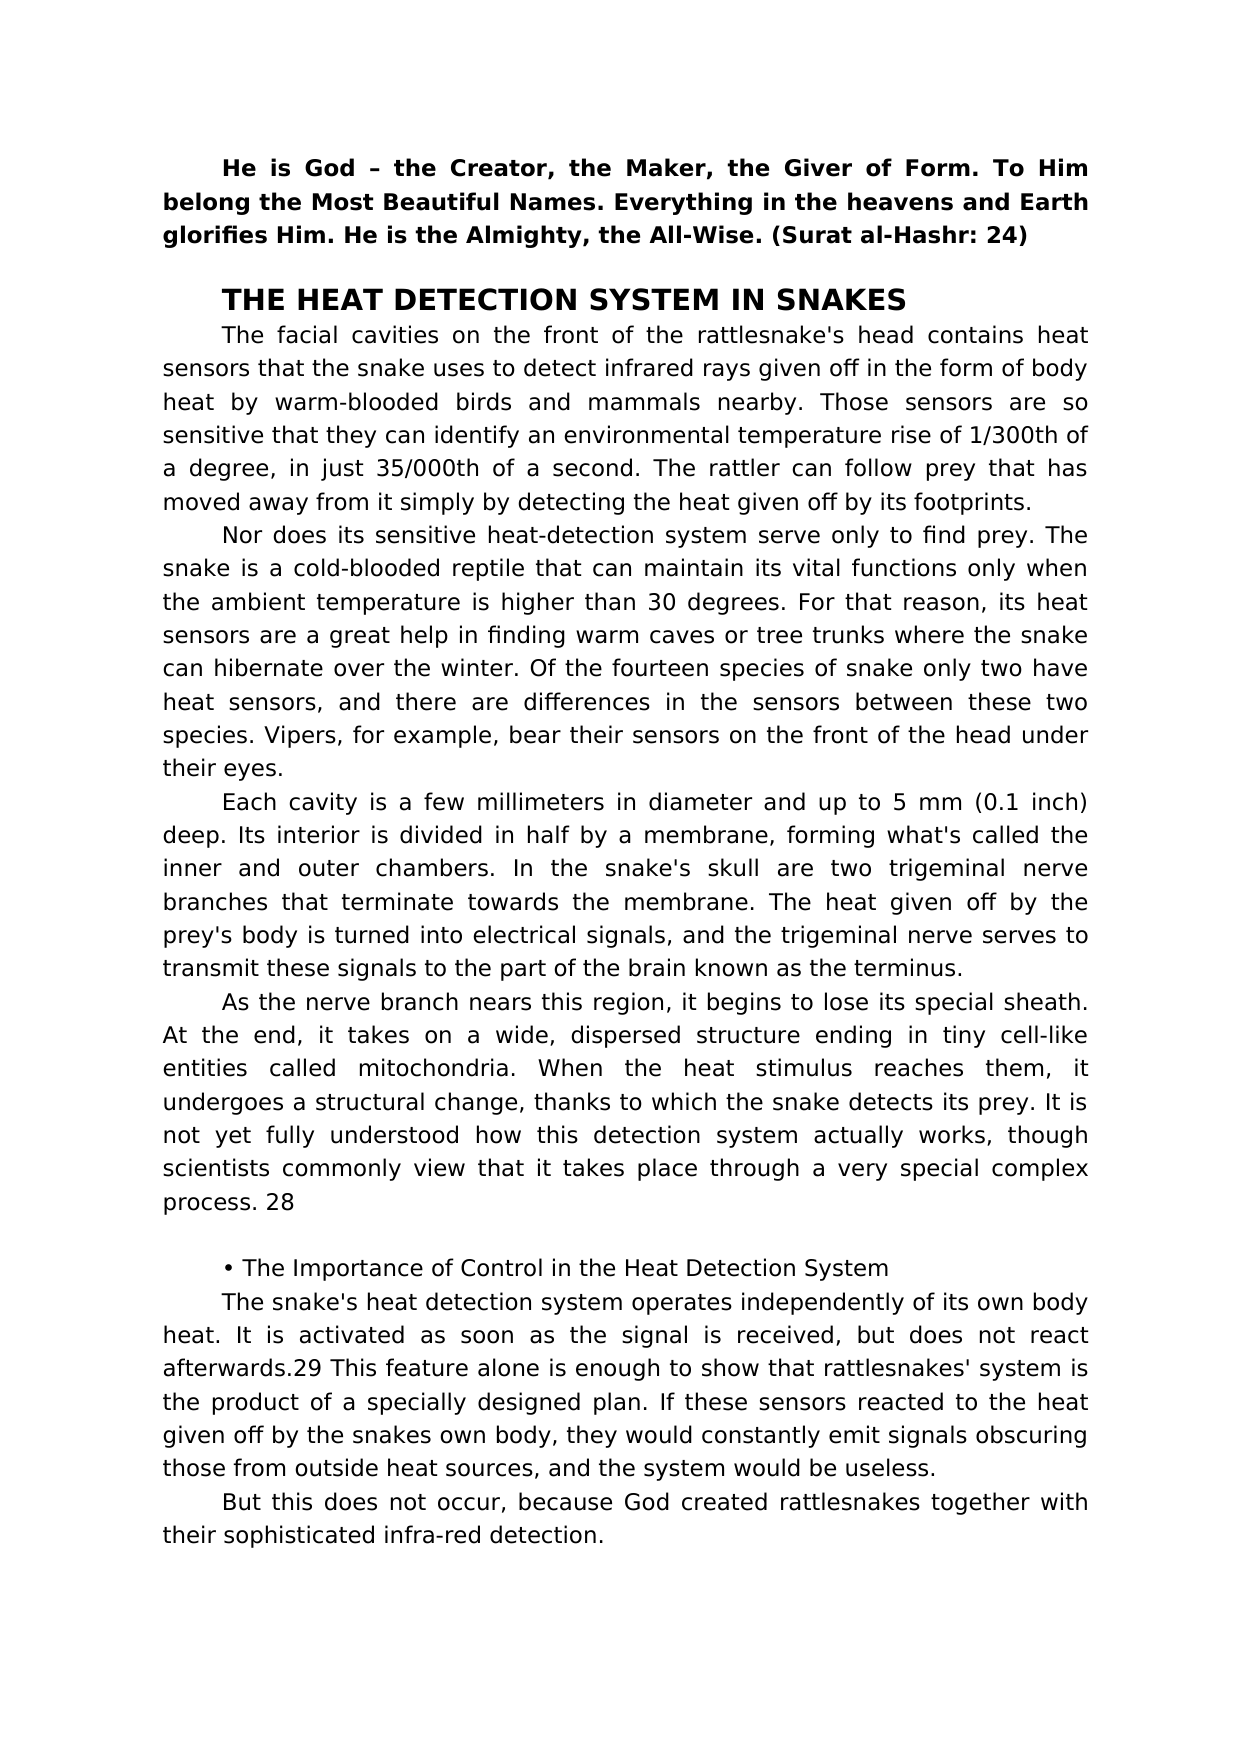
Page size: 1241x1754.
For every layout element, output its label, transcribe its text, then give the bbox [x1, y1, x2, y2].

text THE HEAT DETECTION SYSTEM IN SNAKES [162, 283, 1090, 317]
text The snake's heat detection system operates independently of its own body heat. It is activated as soon as the signal is received, but does not react afterwards.29 This feature alone is enough to show that rattlesnakes' system is the product of a specially designed plan. If these sensors reacted to the heat given off by the snakes own body, they would constantly emit signals obscuring those from outside heat sources, and the system would be useless. [162, 1283, 1090, 1483]
text • The Importance of Control in the Heat Detection System [162, 1250, 1090, 1283]
text As the nerve branch nears this region, it begins to lose its special sheath. At the end, it takes on a wide, dispersed structure ending in tiny cell-like entities called mitochondria. When the heat stimulus reaches them, it undergoes a structural change, thanks to which the snake detects its prey. It is not yet fully understood how this detection system actually works, though scientists commonly view that it takes place through a very special complex process. 28 [162, 983, 1090, 1217]
text Each cavity is a few millimeters in diameter and up to 5 mm (0.1 inch) deep. Its interior is divided in half by a membrane, forming what's called the inner and outer chambers. In the snake's skull are two trigeminal nerve branches that terminate towards the membrane. The heat given off by the prey's body is turned into electrical signals, and the trigeminal nerve serves to transmit these signals to the part of the brain known as the terminus. [162, 783, 1090, 983]
text He is God – the Creator, the Maker, the Giver of Form. To Him belong the Most Beautiful Names. Everything in the heavens and Earth glorifies Him. He is the Almighty, the All-Wise. (Surat al-Hashr: 24) [162, 150, 1090, 250]
text The facial cavities on the front of the rattlesnake's head contains heat sensors that the snake uses to detect infrared rays given off in the form of body heat by warm-blooded birds and mammals nearby. Those sensors are so sensitive that they can identify an environmental temperature rise of 1/300th of a degree, in just 35/000th of a second. The rattler can follow prey that has moved away from it simply by detecting the heat given off by its footprints. [162, 317, 1090, 517]
text But this does not occur, because God created rattlesnakes together with their sophisticated infra-red detection. [162, 1483, 1090, 1550]
text Nor does its sensitive heat-detection system serve only to find prey. The snake is a cold-blooded reptile that can maintain its vital functions only when the ambient temperature is higher than 30 degrees. For that reason, its heat sensors are a great help in finding warm caves or tree trunks where the snake can hibernate over the winter. Of the fourteen species of snake only two have heat sensors, and there are differences in the sensors between these two species. Vipers, for example, bear their sensors on the front of the head under their eyes. [162, 517, 1090, 783]
